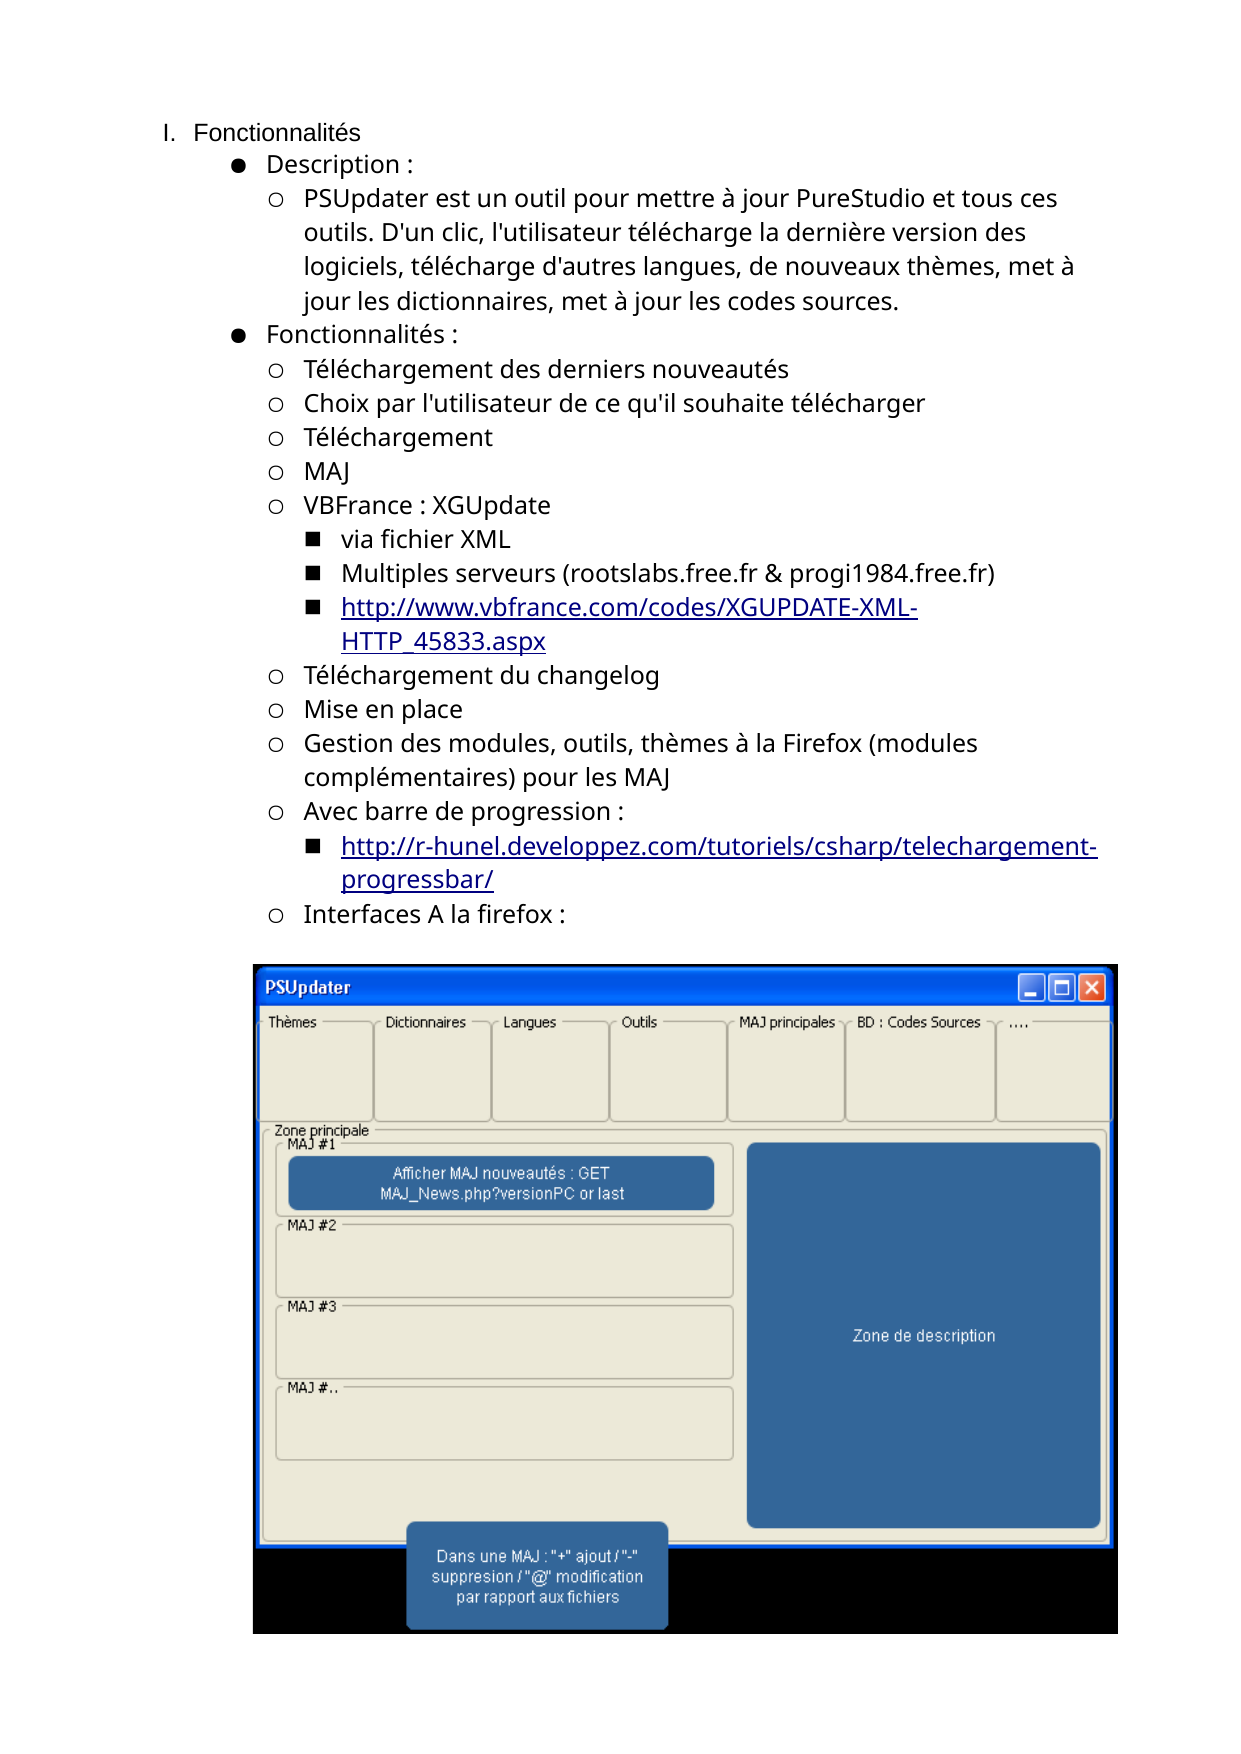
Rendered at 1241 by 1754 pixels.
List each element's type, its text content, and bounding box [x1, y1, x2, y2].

list Multiples serveurs (rootslabs.free.fr & progi1984.free.fr) [303, 556, 1122, 590]
picture [252, 964, 1118, 1634]
list Choix par l'utilisateur de ce qu'il souhaite télécharger [266, 385, 1122, 419]
list Téléchargement [266, 419, 1122, 453]
list Mise en place [266, 692, 1122, 726]
list http://r-hunel.developpez.com/tutoriels/csharp/telechargement-progressbar/ [303, 828, 1122, 896]
list Interfaces A la firefox : [266, 896, 1122, 930]
list PSUpdater est un outil pour mettre à jour PureStudio et tous ces outils. D'un clic, l'utilisateur télécharge la dernière version des logiciels, télécharge d'autres langues, de nouveaux thèmes, met à jour les dictionnaires, met à jour les codes sources. [266, 181, 1122, 317]
list Gestion des modules, outils, thèmes à la Firefox (modules complémentaires) pour les MAJ [266, 726, 1122, 794]
list Description : [266, 147, 1122, 181]
list Téléchargement des derniers nouveautés [266, 351, 1122, 385]
list Téléchargement du changelog [266, 658, 1122, 692]
list MAJ [266, 453, 1122, 487]
list http://www.vbfrance.com/codes/XGUPDATE-XML-HTTP_45833.aspx [303, 590, 1122, 658]
list VBFrance : XGUpdate [266, 487, 1122, 522]
list Avec barre de progression : [266, 794, 1122, 828]
list Fonctionnalités : [266, 317, 1122, 351]
list Fonctionnalités [156, 118, 1122, 147]
list via fichier XML [303, 522, 1122, 556]
